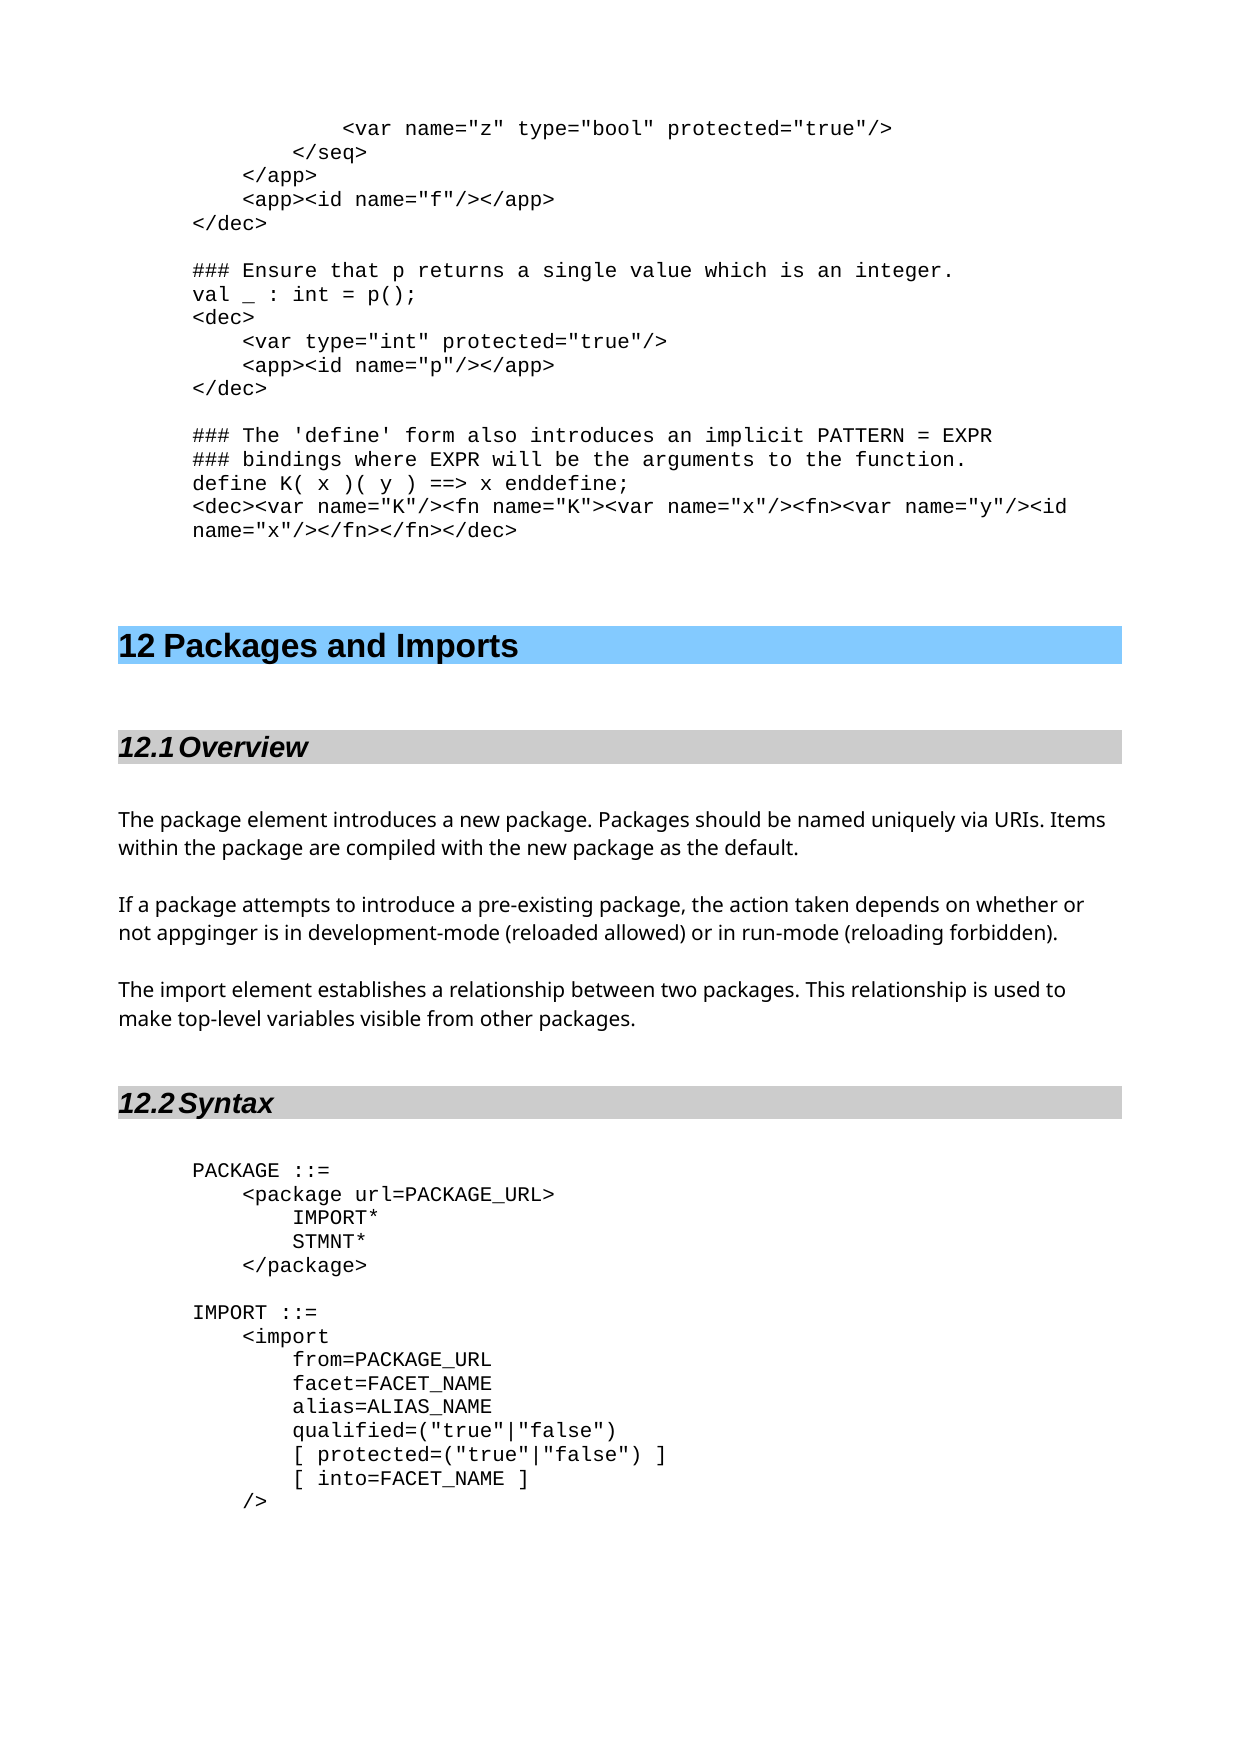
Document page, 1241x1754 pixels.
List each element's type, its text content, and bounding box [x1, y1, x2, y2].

text </app> [192, 165, 1122, 189]
text <dec><var name="K"/><fn name="K"><var name="x"/><fn><var name="y"/><id name="x"/></fn></fn></dec> [192, 496, 1122, 544]
text </dec> [192, 378, 1122, 402]
text IMPORT ::= [192, 1302, 1122, 1326]
text <app><id name="p"/></app> [192, 354, 1122, 378]
text [ into=FACET_NAME ] [192, 1467, 1122, 1491]
text <var type="int" protected="true"/> [192, 331, 1122, 354]
text The package element introduces a new package. Packages should be named uniquely via URIs. Items within the package are compiled with the new package as the default. [118, 805, 1122, 862]
text <import [192, 1326, 1122, 1349]
text <package url=PACKAGE_URL> [192, 1184, 1122, 1207]
text define K( x )( y ) ==> x enddefine; [192, 473, 1122, 496]
text IMPORT* [192, 1207, 1122, 1231]
text alias=ALIAS_NAME [192, 1397, 1122, 1420]
text If a package attempts to introduce a pre-existing package, the action taken depends on whether or not appginger is in development-mode (reloaded allowed) or in run-mode (reloading forbidden). [118, 890, 1122, 947]
text STMNT* [192, 1231, 1122, 1255]
text [ protected=("true"|"false") ] [192, 1444, 1122, 1467]
text </package> [192, 1255, 1122, 1278]
text ### bindings where EXPR will be the arguments to the function. [192, 449, 1122, 473]
text facet=FACET_NAME [192, 1373, 1122, 1397]
text val _ : int = p(); [192, 284, 1122, 307]
text ### Ensure that p returns a single value which is an integer. [192, 260, 1122, 284]
text qualified=("true"|"false") [192, 1420, 1122, 1444]
text <var name="z" type="bool" protected="true"/> [192, 118, 1122, 142]
text /> [192, 1491, 1122, 1515]
text PACKAGE ::= [192, 1160, 1122, 1184]
text The import element establishes a relationship between two packages. This relationship is used to make top-level variables visible from other packages. [118, 975, 1122, 1032]
text ### The 'define' form also introduces an implicit PATTERN = EXPR [192, 426, 1122, 449]
text </seq> [192, 142, 1122, 165]
text from=PACKAGE_URL [192, 1349, 1122, 1373]
subtitle Packages and Imports [118, 626, 1122, 664]
subtitle Syntax [118, 1086, 1122, 1119]
text <app><id name="f"/></app> [192, 189, 1122, 213]
subtitle Overview [118, 730, 1122, 764]
text </dec> [192, 213, 1122, 236]
text <dec> [192, 307, 1122, 331]
